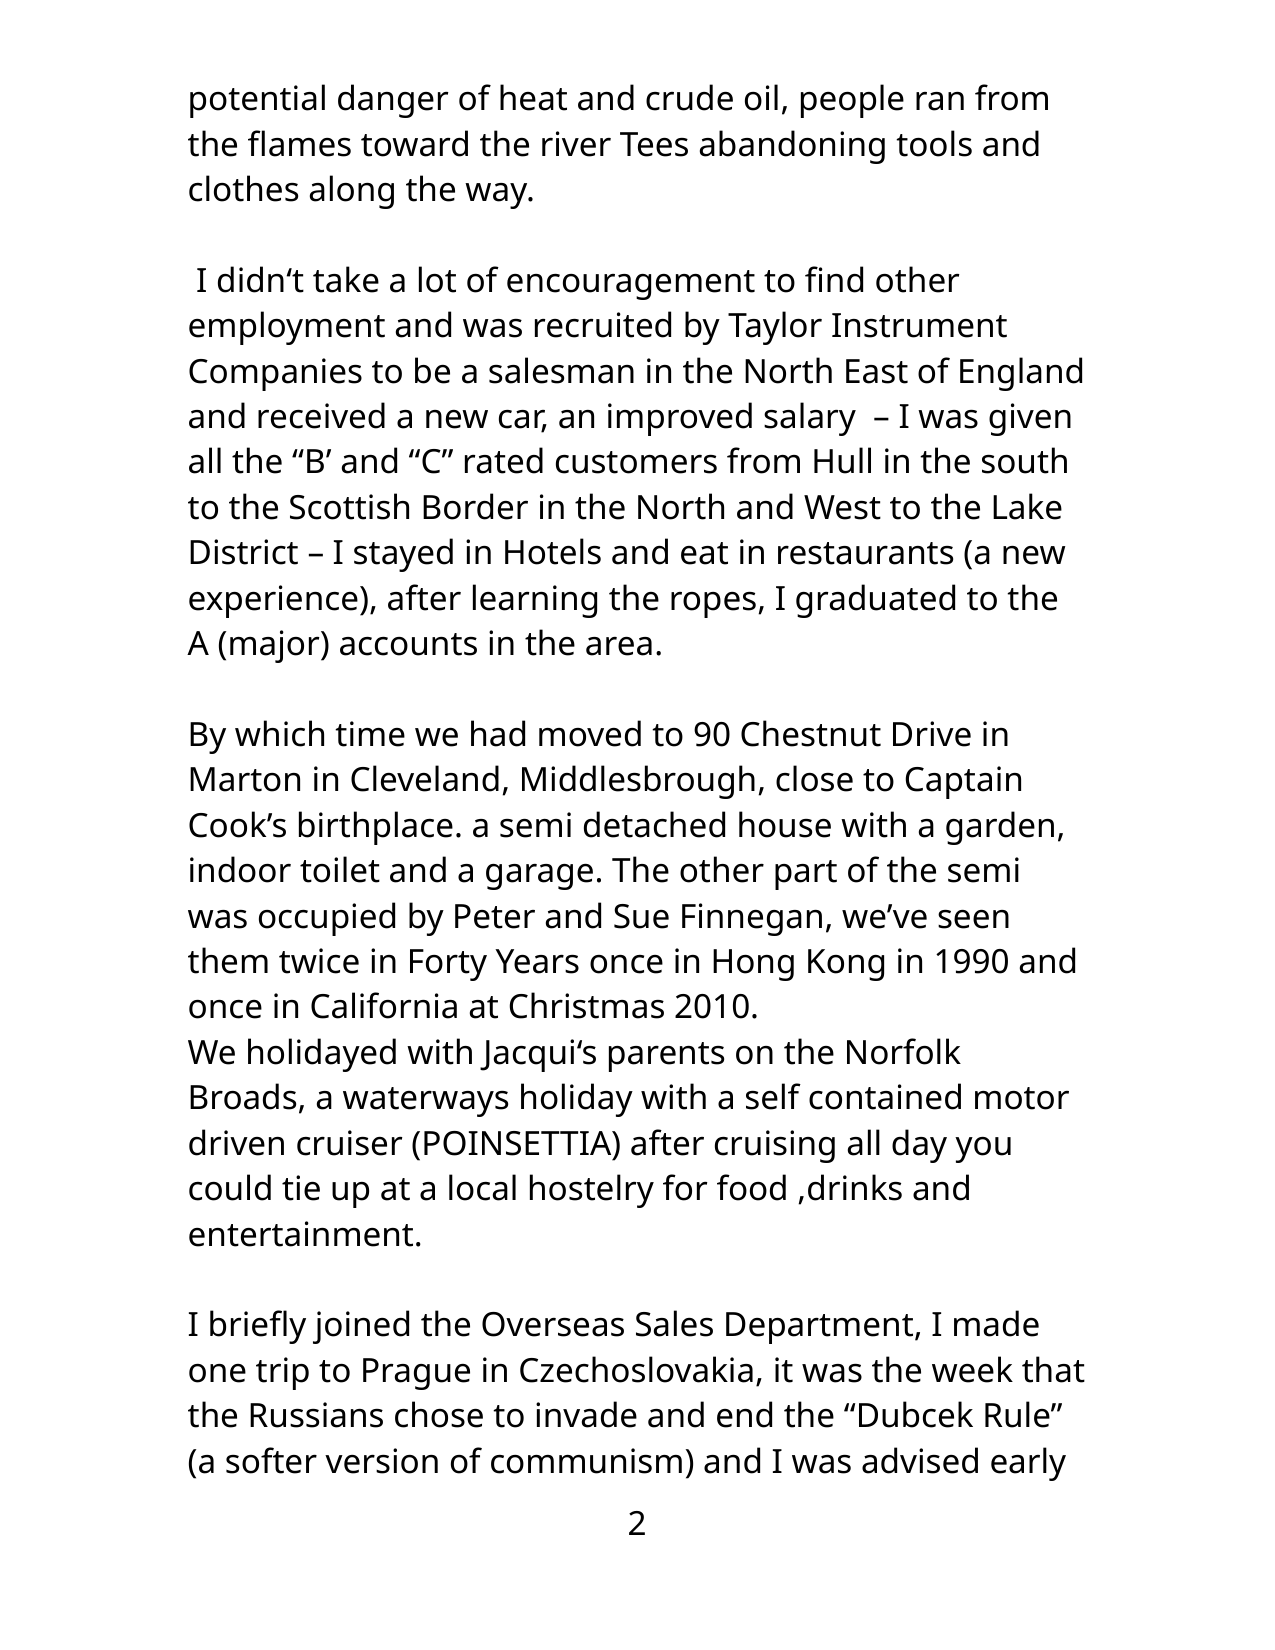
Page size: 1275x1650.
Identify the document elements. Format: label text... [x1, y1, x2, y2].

text By which time we had moved to 90 Chestnut Drive in Marton in Cleveland, Middlesbrough, close to Captain Cook’s birthplace. a semi detached house with a garden, indoor toilet and a garage. The other part of the semi was occupied by Peter and Sue Finnegan, we’ve seen them twice in Forty Years once in Hong Kong in 1990 and once in California at Christmas 2010. [187, 711, 1087, 1029]
text I briefly joined the Overseas Sales Department, I made one trip to Prague in Czechoslovakia, it was the week that the Russians chose to invade and end the “Dubcek Rule” (a softer version of communism) and I was advised early [187, 1301, 1087, 1483]
text We holidayed with Jacqui‘s parents on the Norfolk Broads, a waterways holiday with a self contained motor driven cruiser (POINSETTIA) after cruising all day you could tie up at a local hostelry for food ,drinks and entertainment. [187, 1029, 1087, 1256]
text potential danger of heat and crude oil, people ran from the flames toward the river Tees abandoning tools and clothes along the way. [187, 75, 1087, 211]
text I didn‘t take a lot of encouragement to find other employment and was recruited by Taylor Instrument Companies to be a salesman in the North East of England and received a new car, an improved salary – I was given all the “B’ and “C” rated customers from Hull in the south to the Scottish Border in the North and West to the Lake District – I stayed in Hotels and eat in restaurants (a new experience), after learning the ropes, I graduated to the A (major) accounts in the area. [187, 257, 1087, 665]
